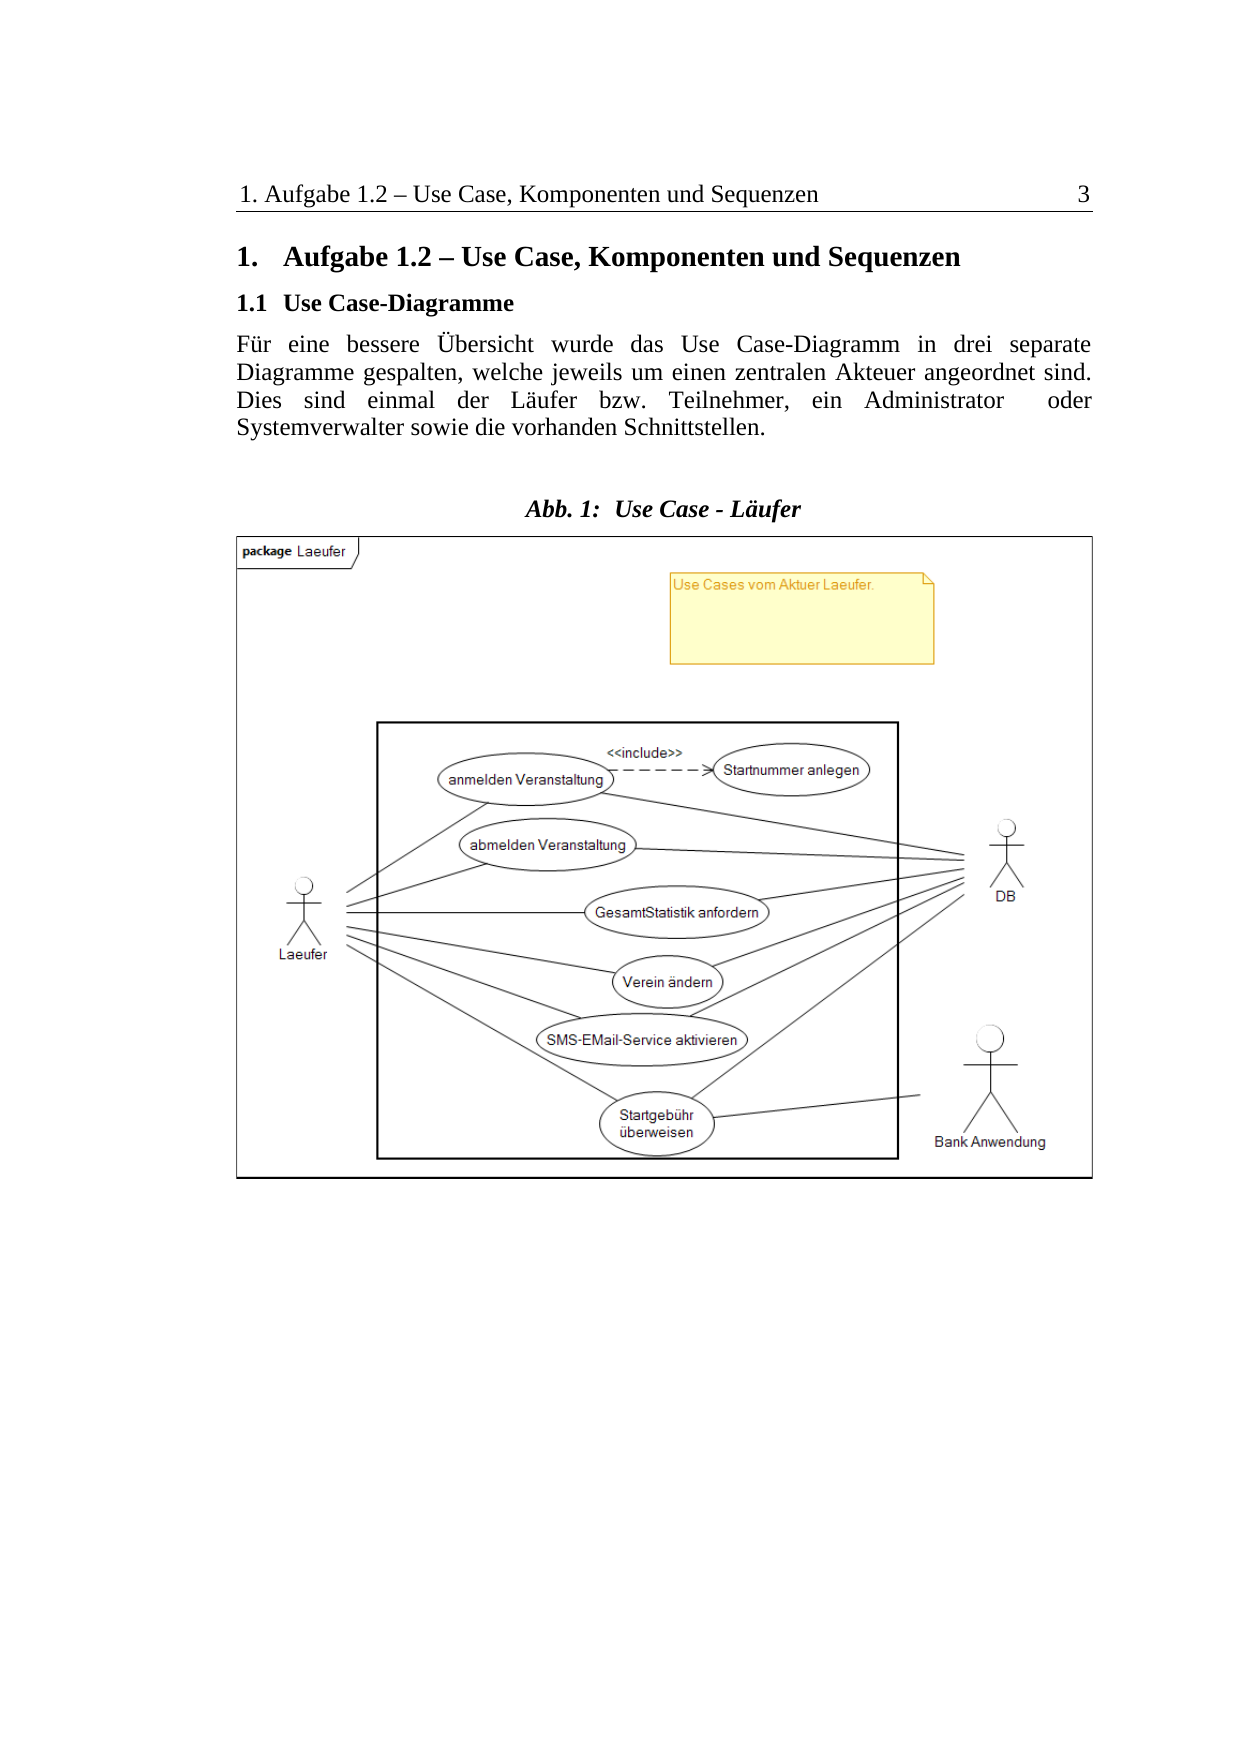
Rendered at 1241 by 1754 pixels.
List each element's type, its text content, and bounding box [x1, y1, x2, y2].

subtitle Aufgabe 1.2 – Use Case, Komponenten und Sequenzen [236, 240, 1093, 273]
list Use Case - Läufer [236, 495, 1093, 523]
subtitle Use Case-Diagramme [236, 289, 1093, 316]
picture [236, 536, 1093, 1179]
text Für eine bessere Übersicht wurde das Use Case-Diagramm in drei separate Diagramme gespalten, welche jeweils um einen zentralen Akteuer angeordnet sind. Dies sind einmal der Läufer bzw. Teilnehmer, ein Administrator oder Systemverwalter sowie die vorhanden Schnittstellen. [236, 330, 1093, 441]
